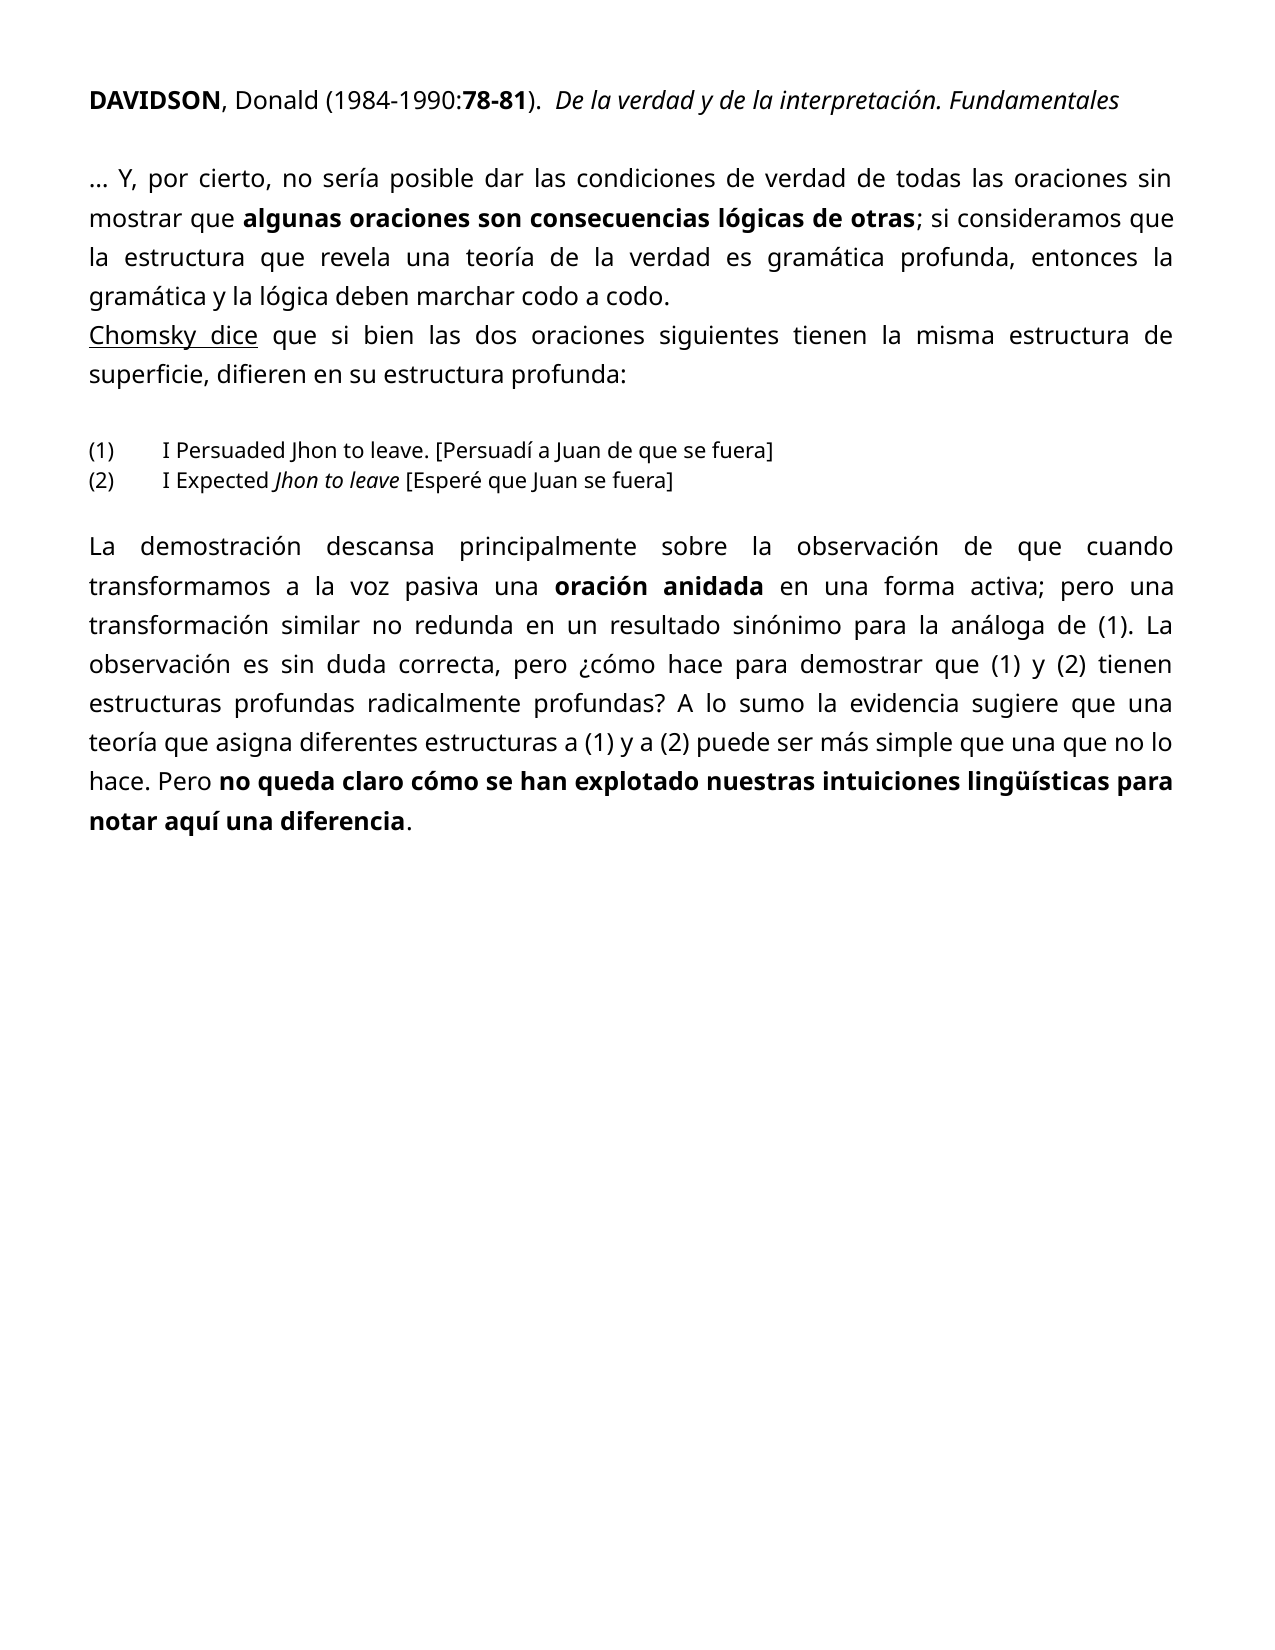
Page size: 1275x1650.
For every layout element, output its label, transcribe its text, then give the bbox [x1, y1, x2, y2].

text (1) I Persuaded Jhon to leave. [Persuadí a Juan de que se fuera] [88, 435, 1174, 465]
text (2) I Expected Jhon to leave [Esperé que Juan se fuera] [88, 465, 1174, 495]
text La demostración descansa principalmente sobre la observación de que cuando transformamos a la voz pasiva una oración anidada en una forma activa; pero una transformación similar no redunda en un resultado sinónimo para la análoga de (1). La observación es sin duda correcta, pero ¿cómo hace para demostrar que (1) y (2) tienen estructuras profundas radicalmente profundas? A lo sumo la evidencia sugiere que una teoría que asigna diferentes estructuras a (1) y a (2) puede ser más simple que una que no lo hace. Pero no queda claro cómo se han explotado nuestras intuiciones lingüísticas para notar aquí una diferencia. [88, 529, 1174, 837]
text DAVIDSON, Donald (1984-1990:78-81). De la verdad y de la interpretación. Fundamentales [88, 83, 1174, 117]
text … Y, por cierto, no sería posible dar las condiciones de verdad de todas las oraciones sin mostrar que algunas oraciones son consecuencias lógicas de otras; si consideramos que la estructura que revela una teoría de la verdad es gramática profunda, entonces la gramática y la lógica deben marchar codo a codo. [88, 161, 1174, 313]
text Chomsky dice que si bien las dos oraciones siguientes tienen la misma estructura de superficie, difieren en su estructura profunda: [88, 318, 1174, 391]
